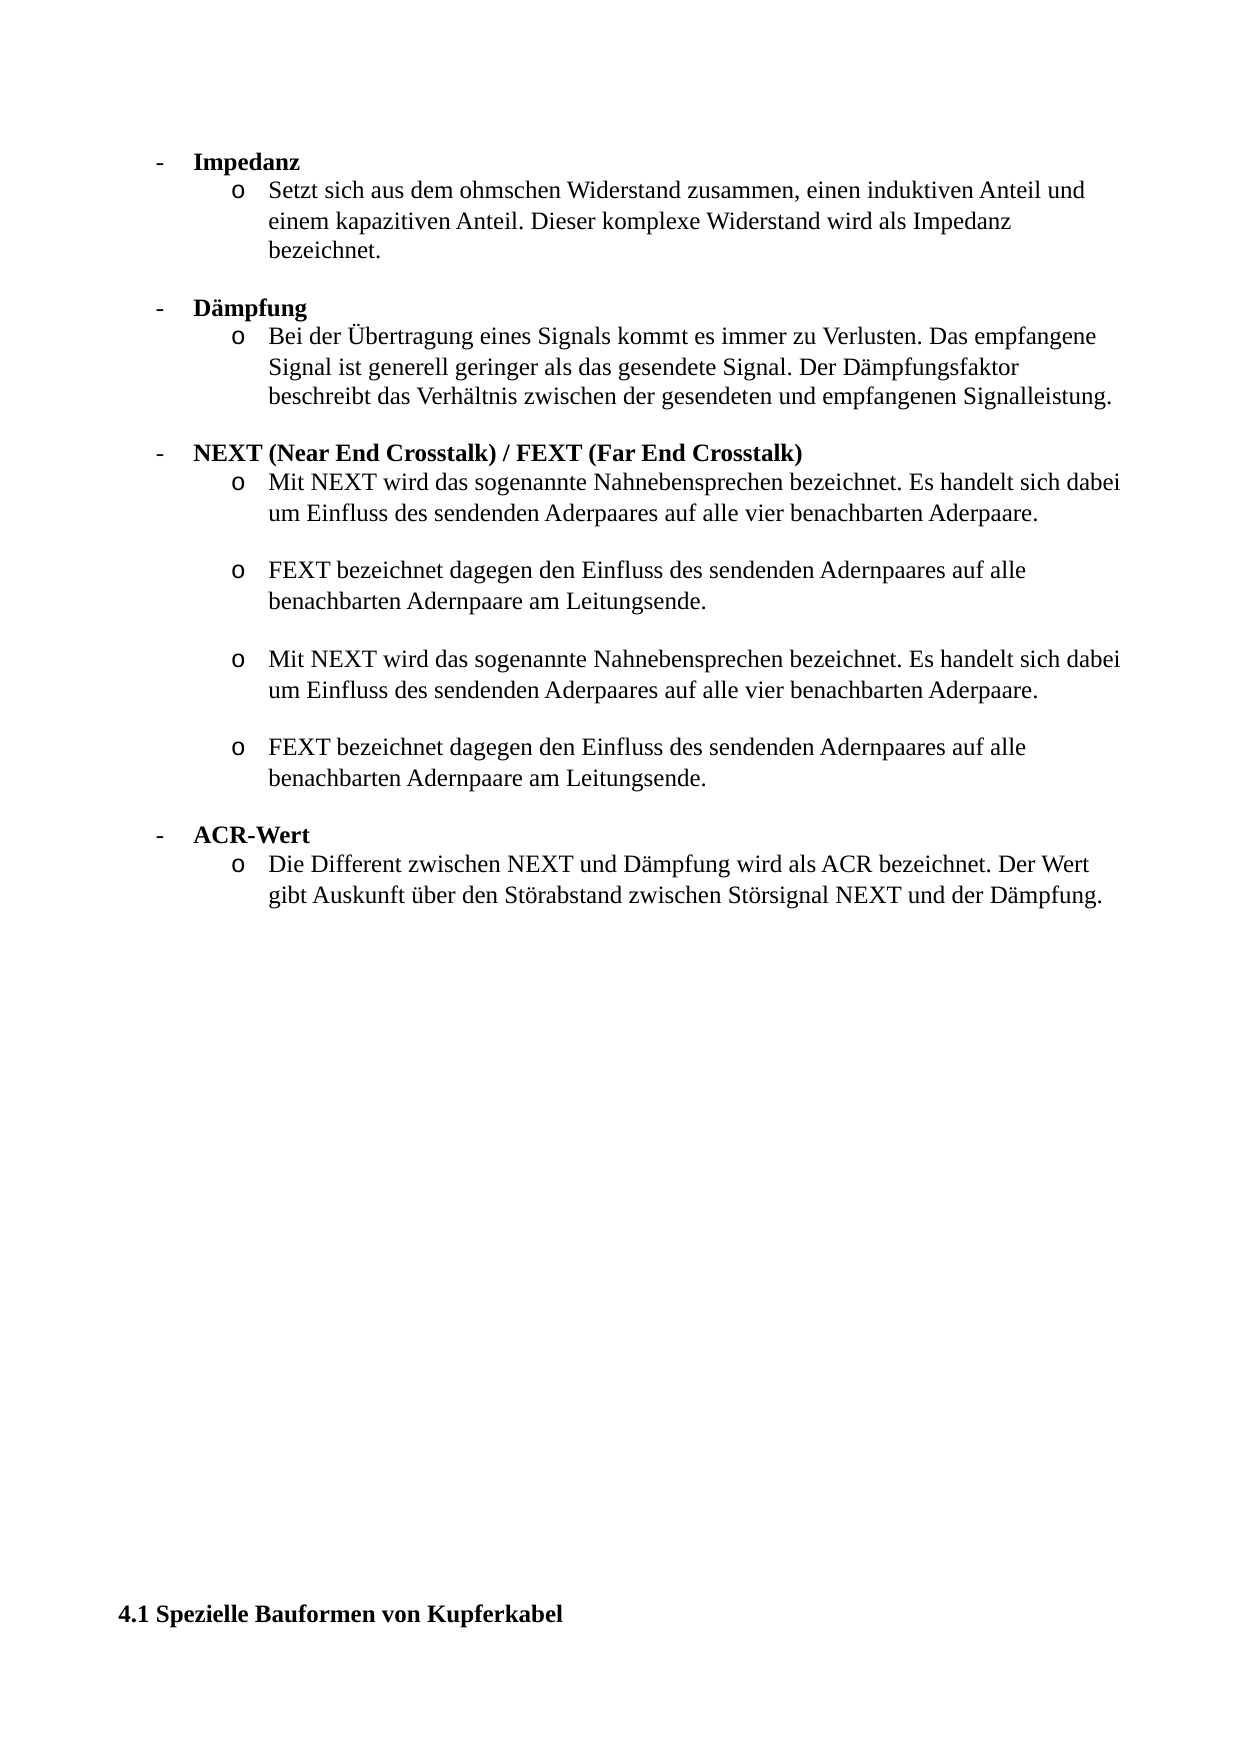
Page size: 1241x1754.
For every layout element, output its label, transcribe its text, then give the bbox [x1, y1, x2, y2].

list Setzt sich aus dem ohmschen Widerstand zusammen, einen induktiven Anteil und einem kapazitiven Anteil. Dieser komplexe Widerstand wird als Impedanz bezeichnet. [231, 176, 1122, 264]
list NEXT (Near End Crosstalk) / FEXT (Far End Crosstalk) [156, 438, 1122, 467]
list Impedanz [156, 147, 1122, 176]
list Die Different zwischen NEXT und Dämpfung wird als ACR bezeichnet. Der Wert gibt Auskunft über den Störabstand zwischen Störsignal NEXT und der Dämpfung. [231, 849, 1122, 909]
list FEXT bezeichnet dagegen den Einfluss des sendenden Adernpaares auf alle benachbarten Adernpaare am Leitungsende. [231, 556, 1122, 615]
text 4.1 Spezielle Bauformen von Kupferkabel [118, 1599, 1122, 1628]
list Mit NEXT wird das sogenannte Nahnebensprechen bezeichnet. Es handelt sich dabei um Einfluss des sendenden Aderpaares auf alle vier benachbarten Aderpaare. [231, 467, 1122, 527]
list ACR-Wert [156, 821, 1122, 849]
list Mit NEXT wird das sogenannte Nahnebensprechen bezeichnet. Es handelt sich dabei um Einfluss des sendenden Aderpaares auf alle vier benachbarten Aderpaare. [231, 644, 1122, 703]
list FEXT bezeichnet dagegen den Einfluss des sendenden Adernpaares auf alle benachbarten Adernpaare am Leitungsende. [231, 732, 1122, 792]
list Dämpfung [156, 293, 1122, 321]
list Bei der Übertragung eines Signals kommt es immer zu Verlusten. Das empfangene Signal ist generell geringer als das gesendete Signal. Der Dämpfungsfaktor beschreibt das Verhältnis zwischen der gesendeten und empfangenen Signalleistung. [231, 321, 1122, 410]
